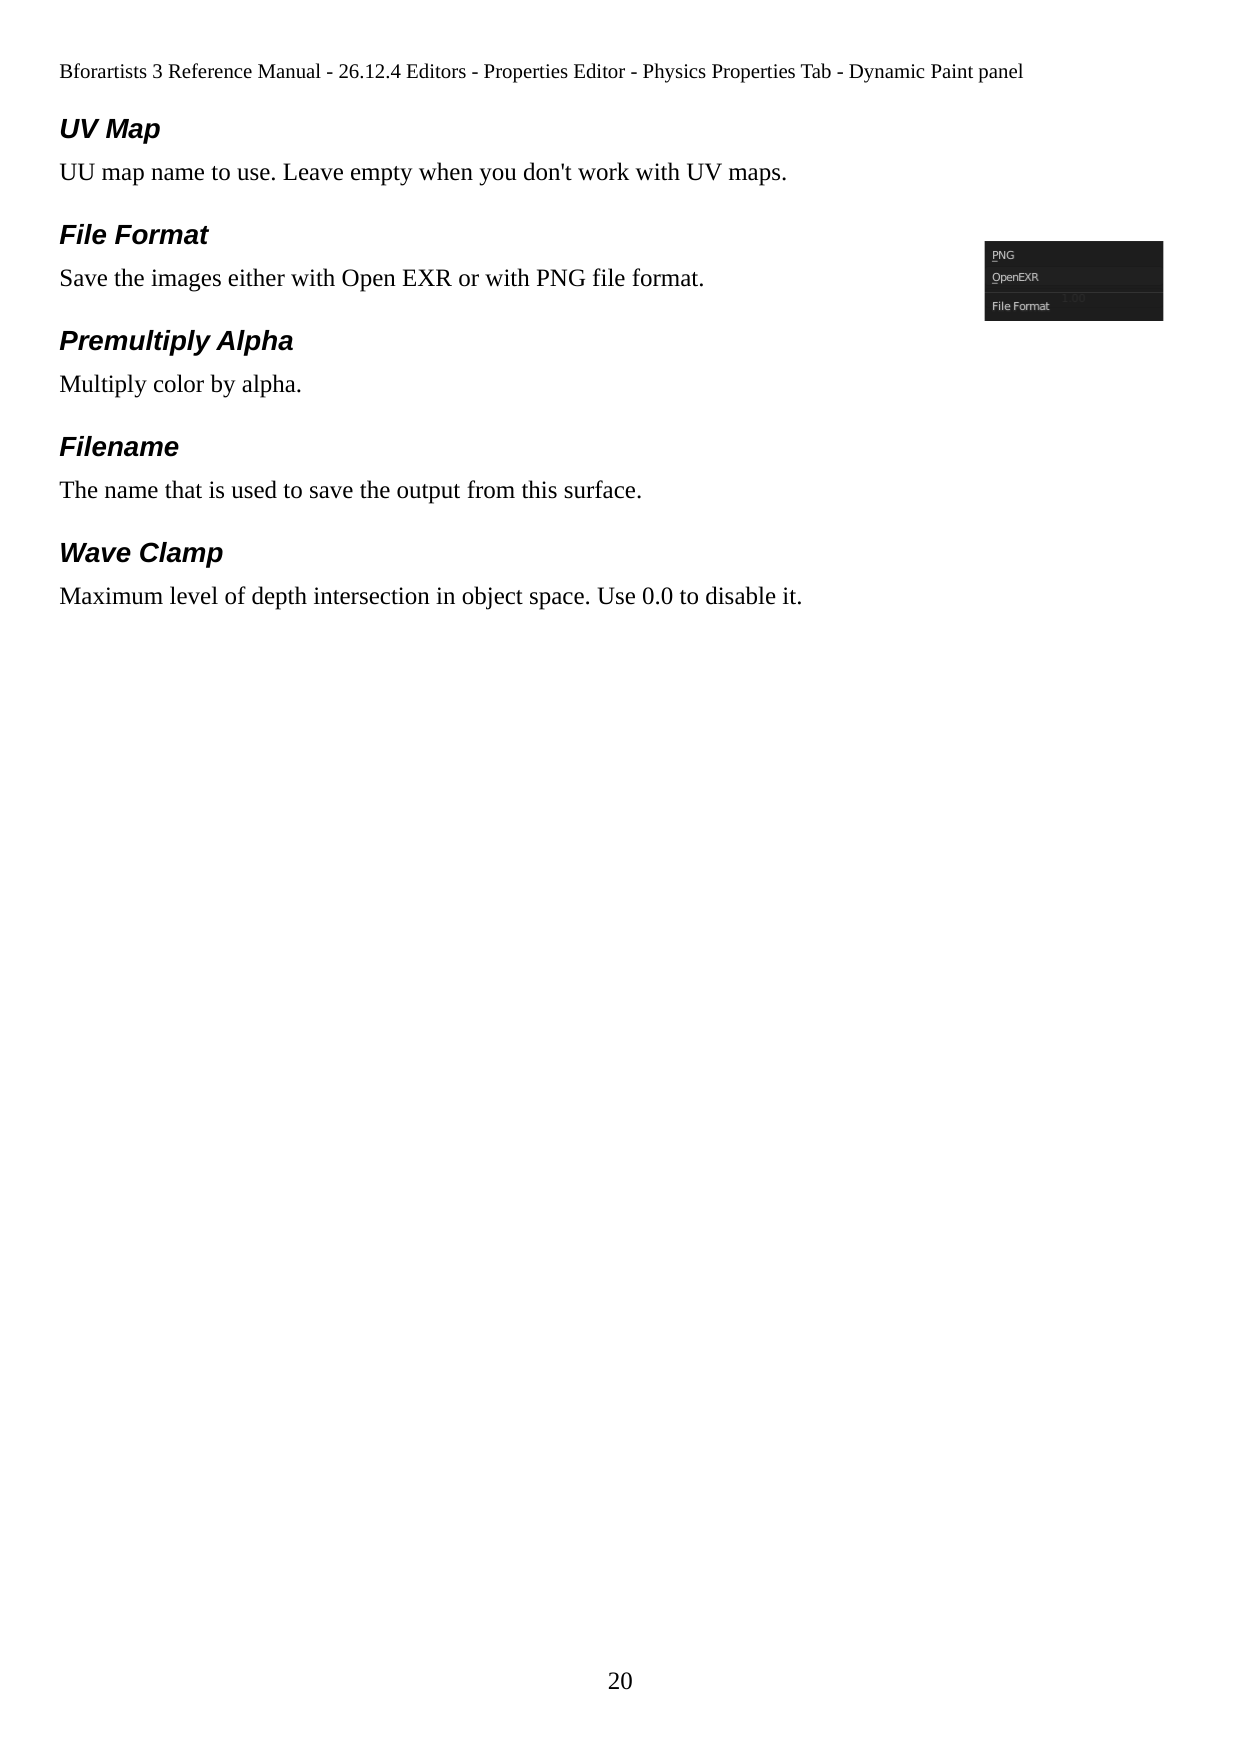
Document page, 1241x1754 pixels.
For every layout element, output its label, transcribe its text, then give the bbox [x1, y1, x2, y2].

subtitle Premultiply Alpha [59, 324, 1181, 356]
text Save the images either with Open EXR or with PNG file format. [59, 263, 984, 292]
subtitle File Format [59, 218, 1181, 250]
text Multiply color by alpha. [59, 369, 1181, 398]
text UU map name to use. Leave empty when you don't work with UV maps. [59, 157, 1181, 186]
subtitle Wave Clamp [59, 536, 1181, 568]
text The name that is used to save the output from this surface. [59, 475, 1181, 503]
subtitle Filename [59, 430, 1181, 462]
subtitle UV Map [59, 113, 1181, 144]
picture [984, 241, 1164, 321]
text Maximum level of depth intersection in object space. Use 0.0 to disable it. [59, 581, 1181, 609]
